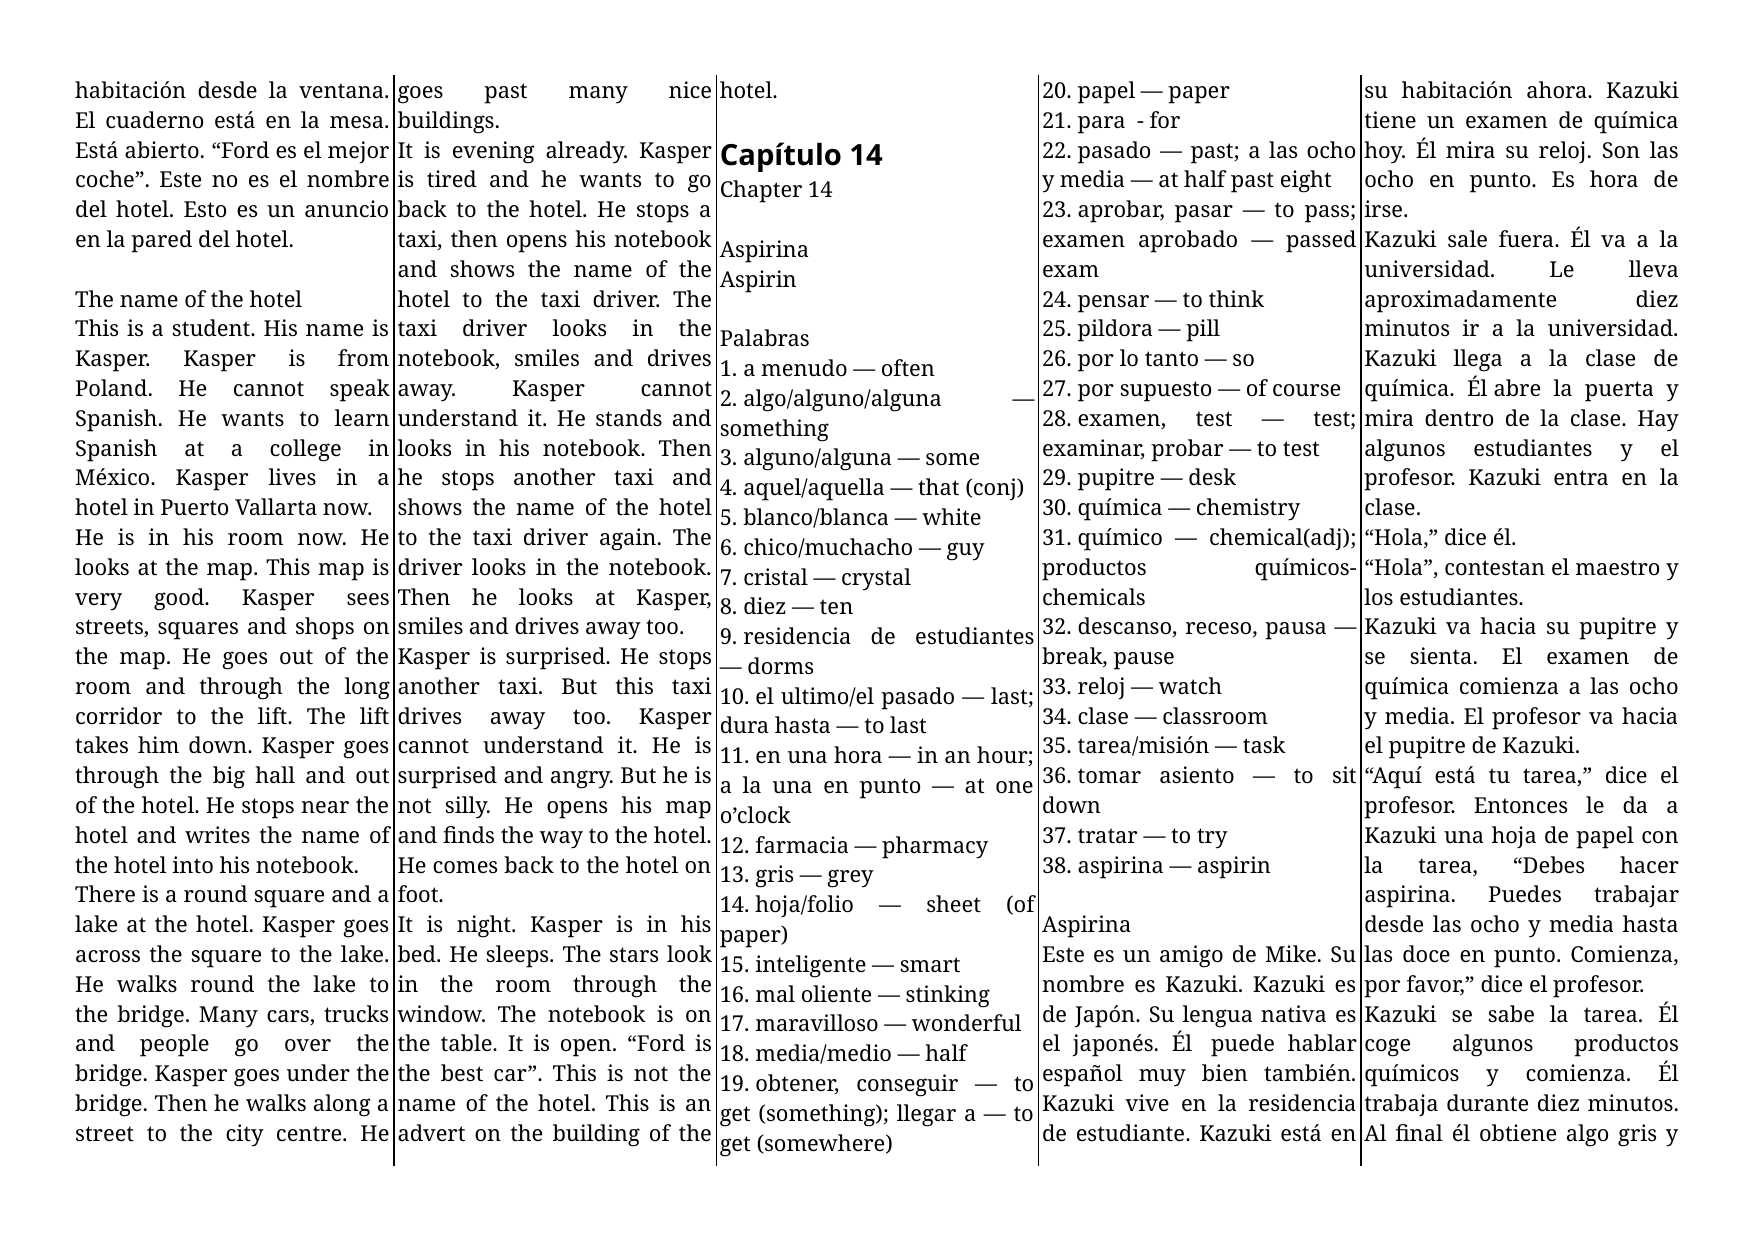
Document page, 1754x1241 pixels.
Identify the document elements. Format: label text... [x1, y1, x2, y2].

text It is evening already. Kasper is tired and he wants to go back to the hotel. He stops a taxi, then opens his notebook and shows the name of the hotel to the taxi driver. The taxi driver looks in the notebook, smiles and drives away. Kasper cannot understand it. He stands and looks in his notebook. Then he stops another taxi and shows the name of the hotel to the taxi driver again. The driver looks in the notebook. Then he looks at Kasper, smiles and drives away too. [397, 134, 712, 641]
text 14. hoja/folio — sheet (of paper) [719, 889, 1034, 949]
text 24. pensar — to think [1042, 283, 1357, 313]
text 2. algo/alguno/alguna — something [719, 383, 1034, 442]
text 37. tratar — to try [1042, 820, 1357, 849]
text “Aquí está tu tarea,” dice el profesor. Entonces le da a Kazuki una hoja de papel con la tarea, “Debes hacer aspirina. Puedes trabajar desde las ocho y media hasta las doce en punto. Comienza, por favor,” dice el profesor. [1364, 760, 1679, 998]
text 25. pildora — pill [1042, 313, 1357, 343]
text 10. el ultimo/el pasado — last; dura hasta — to last [719, 681, 1034, 740]
text Kazuki sale fuera. Él va a la universidad. Le lleva aproximadamente diez minutos ir a la universidad. Kazuki llega a la clase de química. Él abre la puerta y mira dentro de la clase. Hay algunos estudiantes y el profesor. Kazuki entra en la clase. [1364, 224, 1679, 522]
text Aspirin [719, 264, 1034, 293]
text 7. cristal — crystal [719, 562, 1034, 591]
text 35. tarea/misión — task [1042, 730, 1357, 760]
text 9. residencia de estudiantes — dorms [719, 621, 1034, 681]
text Chapter 14 [719, 174, 1034, 204]
text 33. reloj — watch [1042, 671, 1357, 701]
text Aspirina [1042, 909, 1357, 939]
text 28. examen, test — test; examinar, probar — to test [1042, 403, 1357, 462]
text 3. alguno/alguna — some [719, 442, 1034, 472]
text 19. obtener, conseguir — to get (something); llegar a — to get (somewhere) [719, 1068, 1034, 1157]
text 21. para - for [1042, 105, 1357, 134]
text The name of the hotel [75, 283, 390, 313]
text 4. aquel/aquella — that (conj) [719, 472, 1034, 502]
text 23. aprobar, pasar — to pass; examen aprobado — passed exam [1042, 194, 1357, 283]
text He is in his room now. He looks at the map. This map is very good. Kasper sees streets, squares and shops on the map. He goes out of the room and through the long corridor to the lift. The lift takes him down. Kasper goes through the big hall and out of the hotel. He stops near the hotel and writes the name of the hotel into his notebook. [75, 522, 390, 879]
text 36. tomar asiento — to sit down [1042, 760, 1357, 820]
text 1. a menudo — often [719, 353, 1034, 383]
text 8. diez — ten [719, 591, 1034, 621]
text goes past many nice buildings. [397, 75, 712, 134]
text 18. media/medio — half [719, 1038, 1034, 1068]
text 38. aspirina — aspirin [1042, 849, 1357, 879]
text This is a student. His name is Kasper. Kasper is from Poland. He cannot speak Spanish. He wants to learn Spanish at a college in México. Kasper lives in a hotel in Puerto Vallarta now. [75, 313, 390, 522]
text 31. químico — chemical(adj); productos químicos- chemicals [1042, 522, 1357, 611]
text It is night. Kasper is in his bed. He sleeps. The stars look in the room through the window. The notebook is on the table. It is open. “Ford is the best car”. This is not the name of the hotel. This is an advert on the building of the [397, 909, 712, 1147]
text habitación desde la ventana. El cuaderno está en la mesa. Está abierto. “Ford es el mejor coche”. Este no es el nombre del hotel. Esto es un anuncio en la pared del hotel. [75, 75, 390, 254]
text Este es un amigo de Mike. Su nombre es Kazuki. Kazuki es de Japón. Su lengua nativa es el japonés. Él puede hablar español muy bien también. Kazuki vive en la residencia de estudiante. Kazuki está en [1042, 939, 1357, 1147]
text There is a round square and a lake at the hotel. Kasper goes across the square to the lake. He walks round the lake to the bridge. Many cars, trucks and people go over the bridge. Kasper goes under the bridge. Then he walks along a street to the city centre. He [75, 879, 390, 1147]
text 26. por lo tanto — so [1042, 343, 1357, 373]
text 12. farmacia — pharmacy [719, 830, 1034, 859]
text 20. papel — paper [1042, 75, 1357, 105]
text 16. mal oliente — stinking [719, 979, 1034, 1008]
text 27. por supuesto — of course [1042, 373, 1357, 403]
text 32. descanso, receso, pausa — break, pause [1042, 611, 1357, 671]
text hotel. [719, 75, 1034, 105]
text 30. química — chemistry [1042, 492, 1357, 522]
text 5. blanco/blanca — white [719, 502, 1034, 532]
subtitle Capítulo 14 [719, 134, 1034, 174]
text 17. maravilloso — wonderful [719, 1008, 1034, 1038]
text Aspirina [719, 234, 1034, 264]
text “Hola,” dice él. [1364, 522, 1679, 552]
text 22. pasado — past; a las ocho y media — at half past eight [1042, 134, 1357, 194]
text Kazuki va hacia su pupitre y se sienta. El examen de química comienza a las ocho y media. El profesor va hacia el pupitre de Kazuki. [1364, 611, 1679, 760]
text Kasper is surprised. He stops another taxi. But this taxi drives away too. Kasper cannot understand it. He is surprised and angry. But he is not silly. He opens his map and finds the way to the hotel. He comes back to the hotel on foot. [397, 641, 712, 909]
text “Hola”, contestan el maestro y los estudiantes. [1364, 552, 1679, 611]
text su habitación ahora. Kazuki tiene un examen de química hoy. Él mira su reloj. Son las ocho en punto. Es hora de irse. [1364, 75, 1679, 224]
text Kazuki se sabe la tarea. Él coge algunos productos químicos y comienza. Él trabaja durante diez minutos. Al final él obtiene algo gris y [1364, 998, 1679, 1147]
text 15. inteligente — smart [719, 949, 1034, 979]
text 6. chico/muchacho — guy [719, 532, 1034, 562]
text 13. gris — grey [719, 859, 1034, 889]
text Palabras [719, 323, 1034, 353]
text 29. pupitre — desk [1042, 462, 1357, 492]
text 34. clase — classroom [1042, 701, 1357, 730]
text 11. en una hora — in an hour; a la una en punto — at one o’clock [719, 740, 1034, 830]
